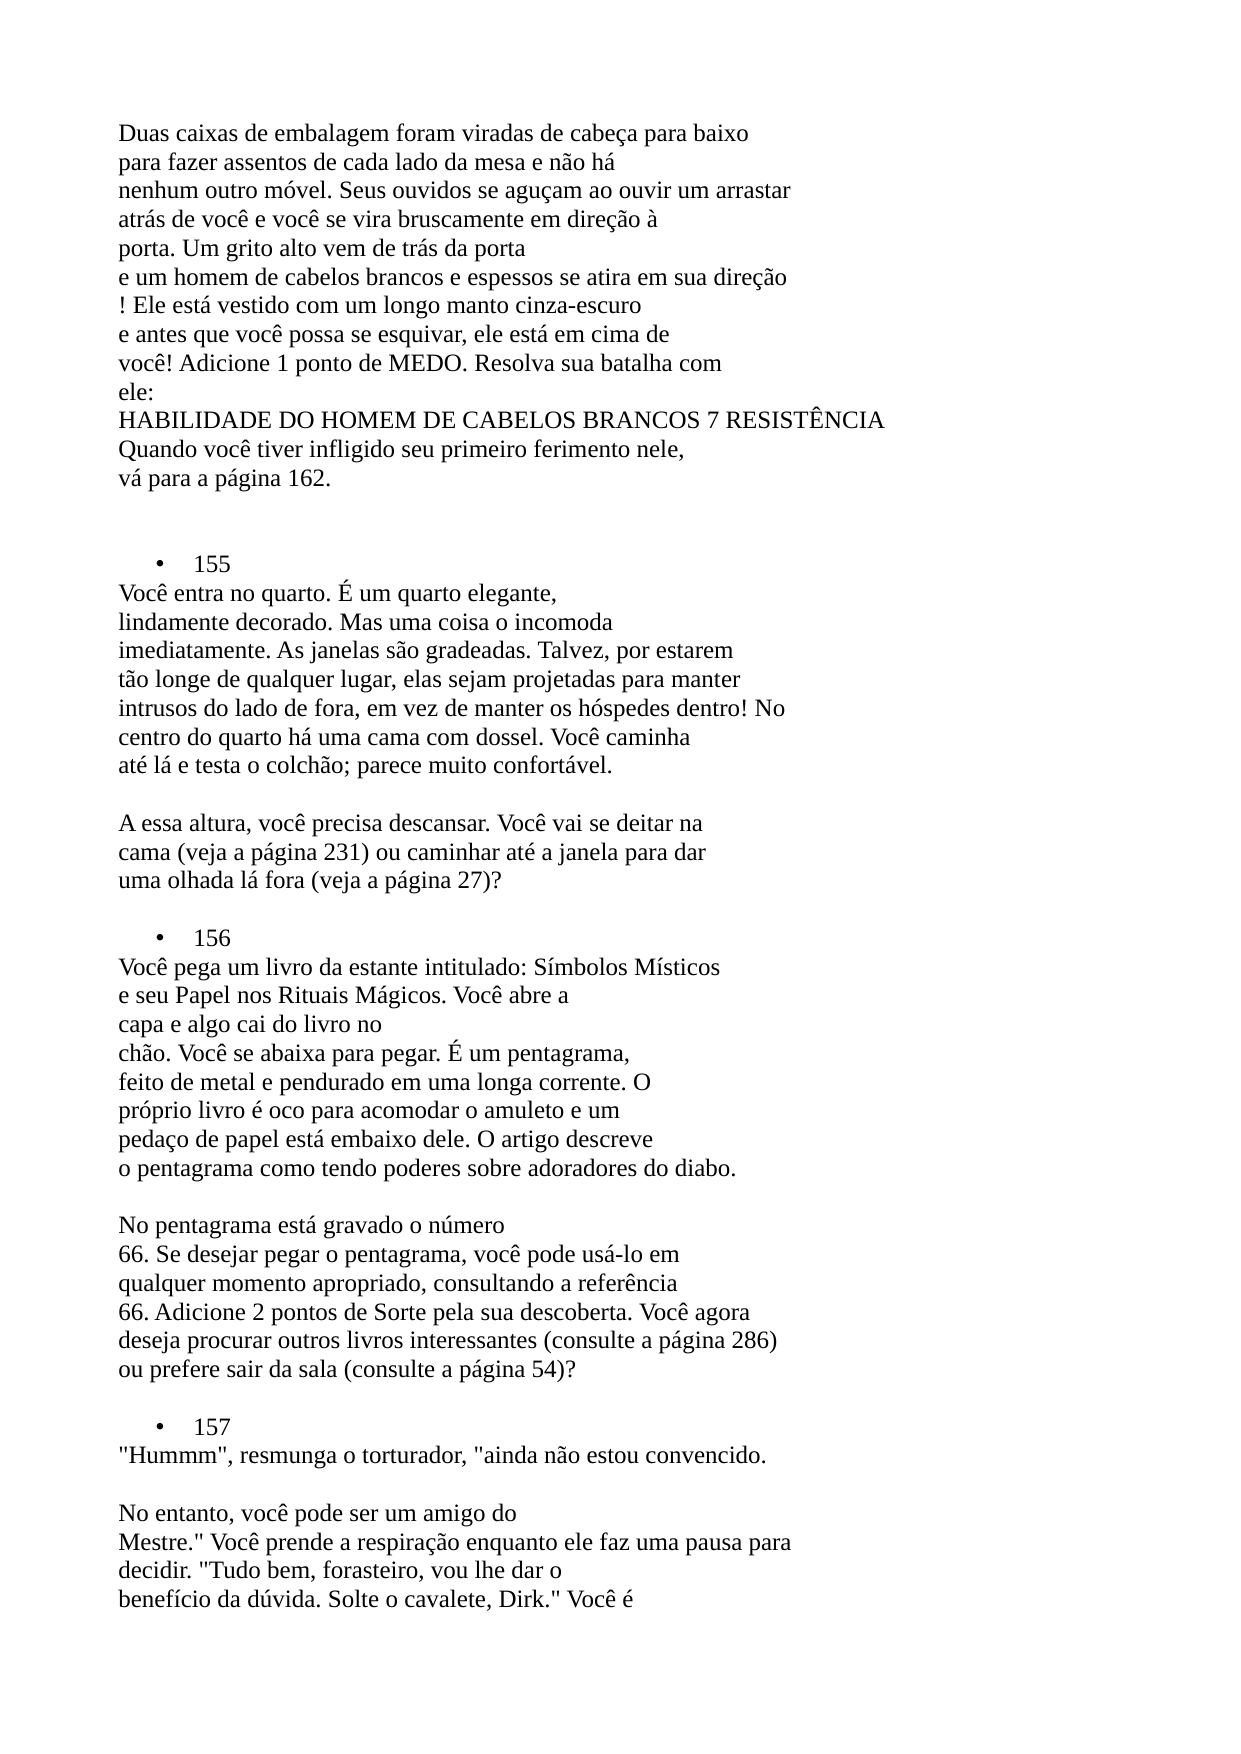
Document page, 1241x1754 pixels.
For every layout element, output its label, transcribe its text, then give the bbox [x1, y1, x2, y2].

text benefício da dúvida. Solte o cavalete, Dirk." Você é [118, 1584, 1122, 1613]
text Mestre." Você prende a respiração enquanto ele faz uma pausa para [118, 1527, 1122, 1556]
text "Hummm", resmunga o torturador, "ainda não estou convencido. [118, 1441, 1122, 1469]
text Você entra no quarto. É um quarto elegante, lindamente decorado. Mas uma coisa o incomoda imediatamente. As janelas são gradeadas. Talvez, por estarem tão longe de qualquer lugar, elas sejam projetadas para manter intrusos do lado de fora, em vez de manter os hóspedes dentro! No centro do quarto há uma cama com dossel. Você caminha até lá e testa o colchão; parece muito confortável. A essa altura, você precisa descansar. Você vai se deitar na cama (veja a página 231) ou caminhar até a janela para dar uma olhada lá fora (veja a página 27)? [118, 578, 1122, 894]
text Você pega um livro da estante intitulado: Símbolos Místicos e seu Papel nos Rituais Mágicos. Você abre a capa e algo cai do livro no chão. Você se abaixa para pegar. É um pentagrama, feito de metal e pendurado em uma longa corrente. O próprio livro é oco para acomodar o amuleto e um pedaço de papel está embaixo dele. O artigo descreve o pentagrama como tendo poderes sobre adoradores do diabo. No pentagrama está gravado o número 66. Se desejar pegar o pentagrama, você pode usá-lo em qualquer momento apropriado, consultando a referência 66. Adicione 2 pontos de Sorte pela sua descoberta. Você agora deseja procurar outros livros interessantes (consulte a página 286) ou prefere sair da sala (consulte a página 54)? [118, 952, 1122, 1383]
list 157 [156, 1412, 1122, 1441]
text Duas caixas de embalagem foram viradas de cabeça para baixo para fazer assentos de cada lado da mesa e não há nenhum outro móvel. Seus ouvidos se aguçam ao ouvir um arrastar atrás de você e você se vira bruscamente em direção à porta. Um grito alto vem de trás da porta e um homem de cabelos brancos e espessos se atira em sua direção ! Ele está vestido com um longo manto cinza-escuro e antes que você possa se esquivar, ele está em cima de você! Adicione 1 ponto de MEDO. Resolva sua batalha com ele: HABILIDADE DO HOMEM DE CABELOS BRANCOS 7 RESISTÊNCIA Quando você tiver infligido seu primeiro ferimento nele, vá para a página 162. [118, 118, 1122, 492]
list 155 [156, 549, 1122, 578]
text decidir. "Tudo bem, forasteiro, vou lhe dar o [118, 1556, 1122, 1584]
text No entanto, você pode ser um amigo do [118, 1498, 1122, 1527]
list 156 [156, 923, 1122, 952]
